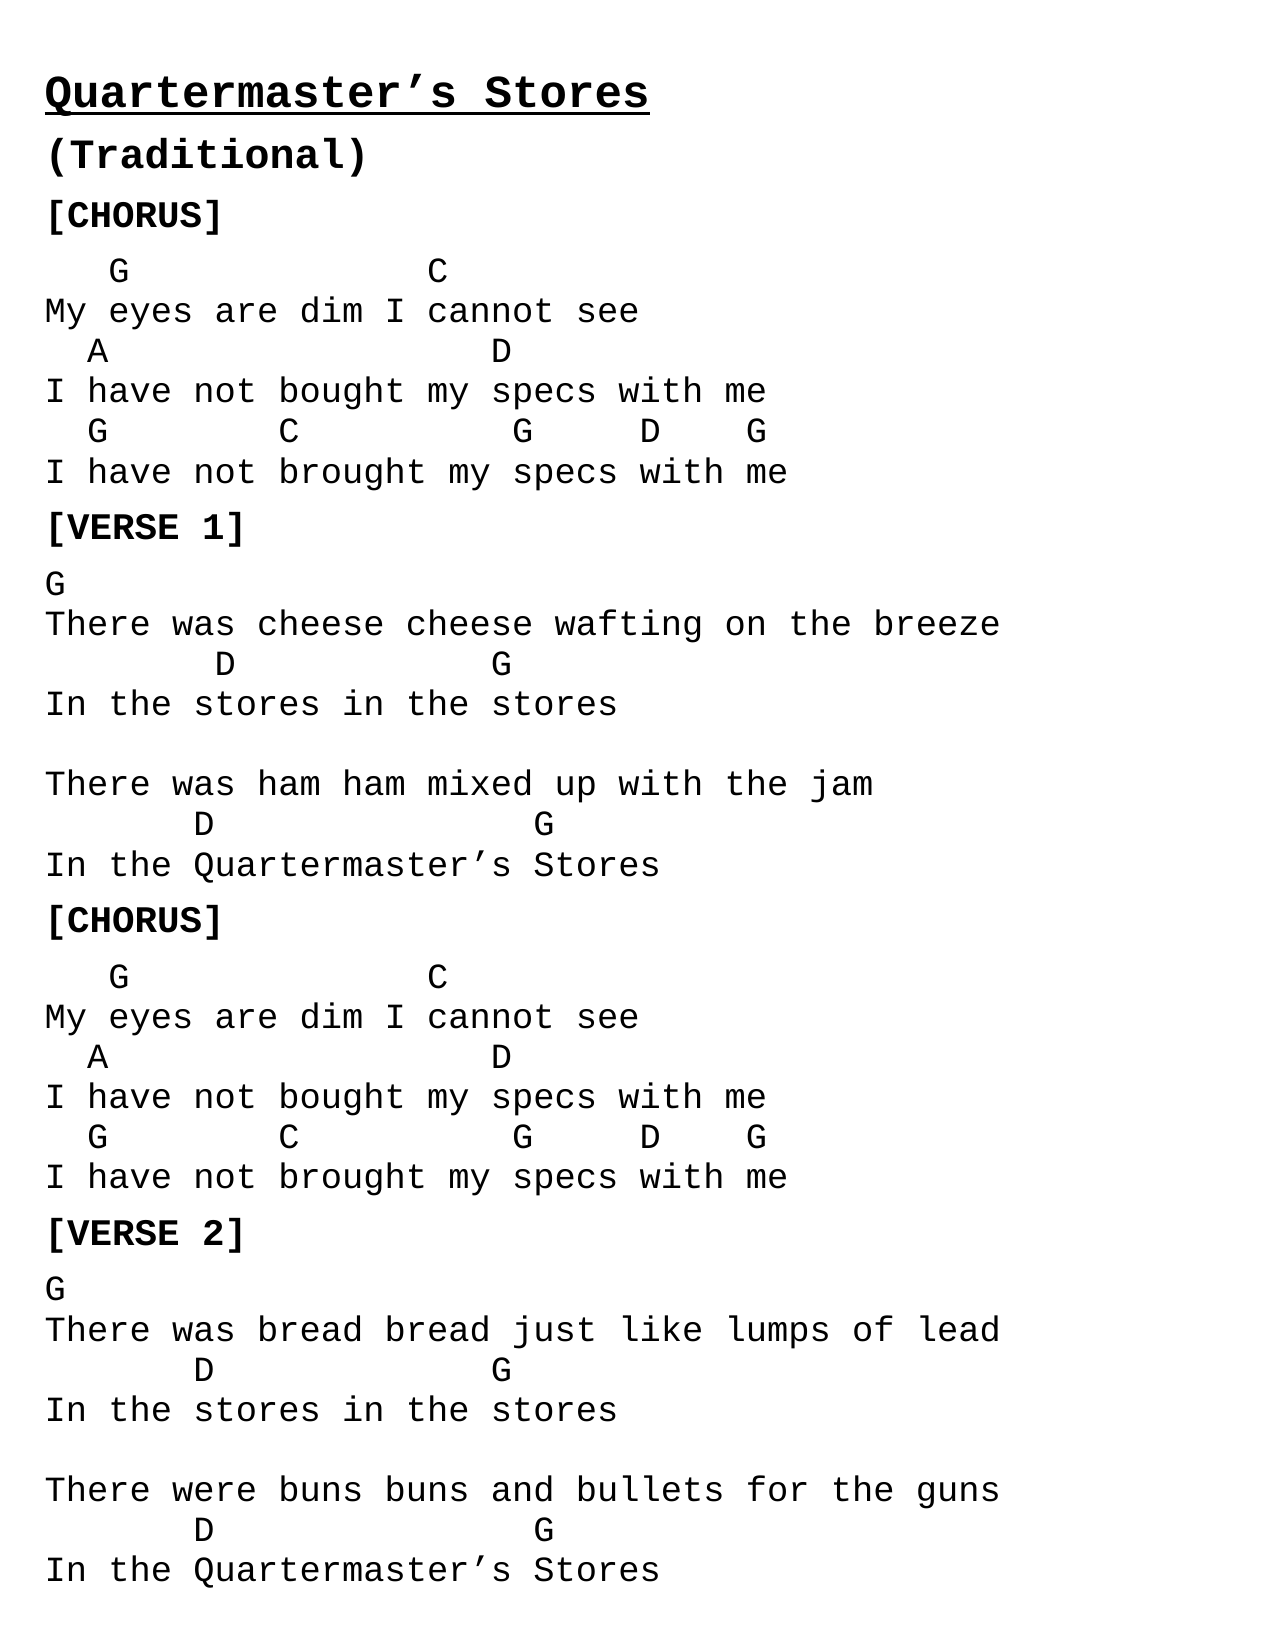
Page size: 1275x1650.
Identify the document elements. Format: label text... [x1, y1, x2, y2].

subtitle [CHORUS] [44, 196, 1231, 238]
text There was bread bread just like lumps of lead [44, 1311, 1231, 1352]
text My eyes are dim I cannot see [44, 293, 1231, 333]
text I have not bought my specs with me [44, 373, 1231, 413]
text G C G D G [44, 1119, 1231, 1159]
subtitle [CHORUS] [44, 901, 1231, 944]
text G C G D G [44, 413, 1231, 453]
text In the Quartermaster’s Stores [44, 846, 1231, 887]
text In the Quartermaster’s Stores [44, 1552, 1231, 1592]
text There was cheese cheese wafting on the breeze [44, 606, 1231, 646]
text There were buns buns and bullets for the guns [44, 1472, 1231, 1512]
text A D [44, 333, 1231, 373]
text G C [44, 253, 1231, 293]
subtitle [VERSE 1] [44, 508, 1231, 551]
text G [44, 1271, 1231, 1311]
text My eyes are dim I cannot see [44, 999, 1231, 1039]
text G [44, 566, 1231, 606]
text D G [44, 806, 1231, 846]
text D G [44, 646, 1231, 686]
text A D [44, 1039, 1231, 1079]
text D G [44, 1512, 1231, 1552]
subtitle Quartermaster’s Stores [44, 69, 1231, 121]
text In the stores in the stores [44, 1392, 1231, 1432]
text I have not brought my specs with me [44, 1159, 1231, 1199]
text I have not bought my specs with me [44, 1079, 1231, 1119]
text There was ham ham mixed up with the jam [44, 766, 1231, 806]
text D G [44, 1352, 1231, 1392]
text G C [44, 959, 1231, 999]
subtitle (Traditional) [44, 134, 1231, 181]
text In the stores in the stores [44, 686, 1231, 726]
text I have not brought my specs with me [44, 453, 1231, 494]
subtitle [VERSE 2] [44, 1214, 1231, 1257]
